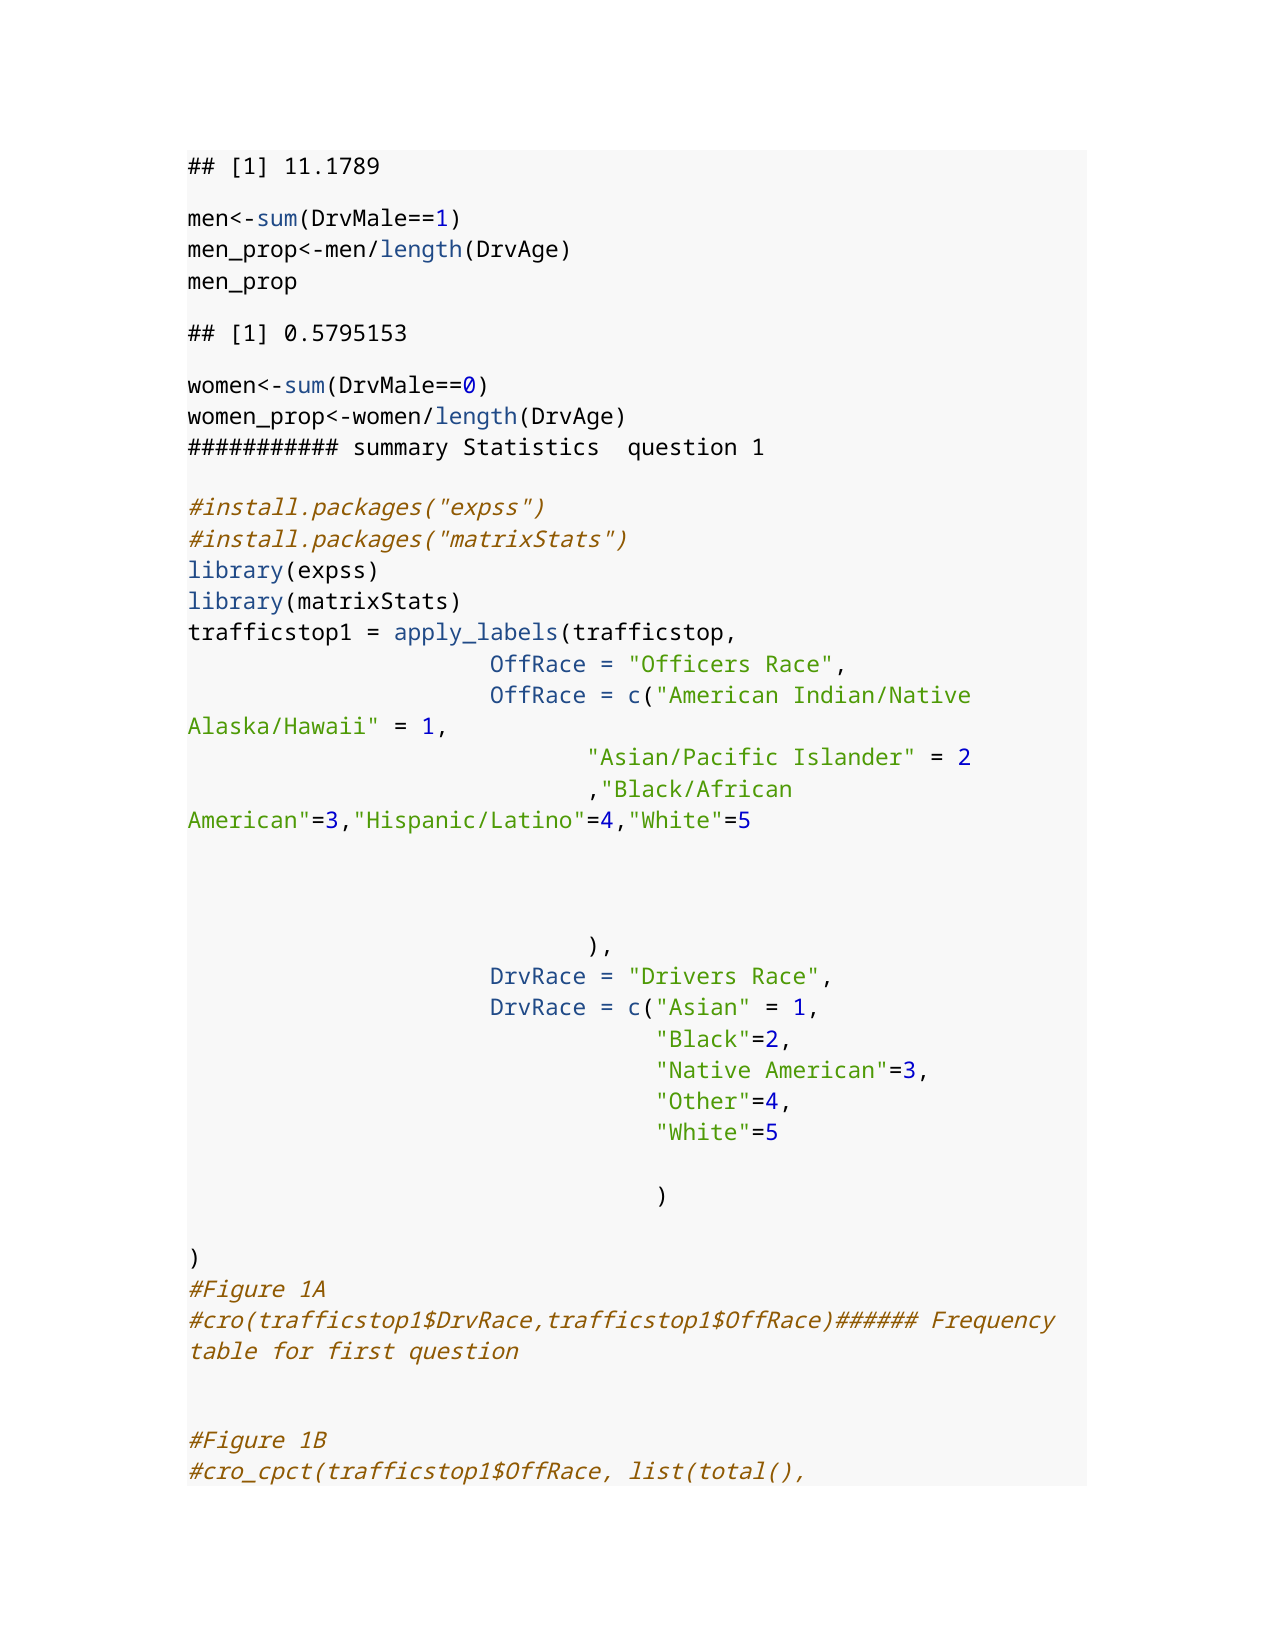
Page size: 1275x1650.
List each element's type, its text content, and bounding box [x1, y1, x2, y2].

text ## [1] 0.5795153 [187, 317, 1087, 348]
text men<-sum(DrvMale==1) men_prop<-men/length(DrvAge) men_prop [187, 202, 1087, 296]
text ## [1] 11.1789 [187, 150, 1087, 181]
text women<-sum(DrvMale==0) women_prop<-women/length(DrvAge) ########### summary Statistics question 1 #install.packages("expss") #install.packages("matrixStats") library(expss) library(matrixStats) trafficstop1 = apply_labels(trafficstop, OffRace = "Officers Race", OffRace = c("American Indian/Native Alaska/Hawaii" = 1, "Asian/Pacific Islander" = 2 ,"Black/African American"=3,"Hispanic/Latino"=4,"White"=5 ), DrvRace = "Drivers Race", DrvRace = c("Asian" = 1, "Black"=2, "Native American"=3, "Other"=4, "White"=5 ) ) #Figure 1A #cro(trafficstop1$DrvRace,trafficstop1$OffRace)###### Frequency table for first question #Figure 1B #cro_cpct(trafficstop1$OffRace, list(total(), [187, 369, 1087, 1486]
